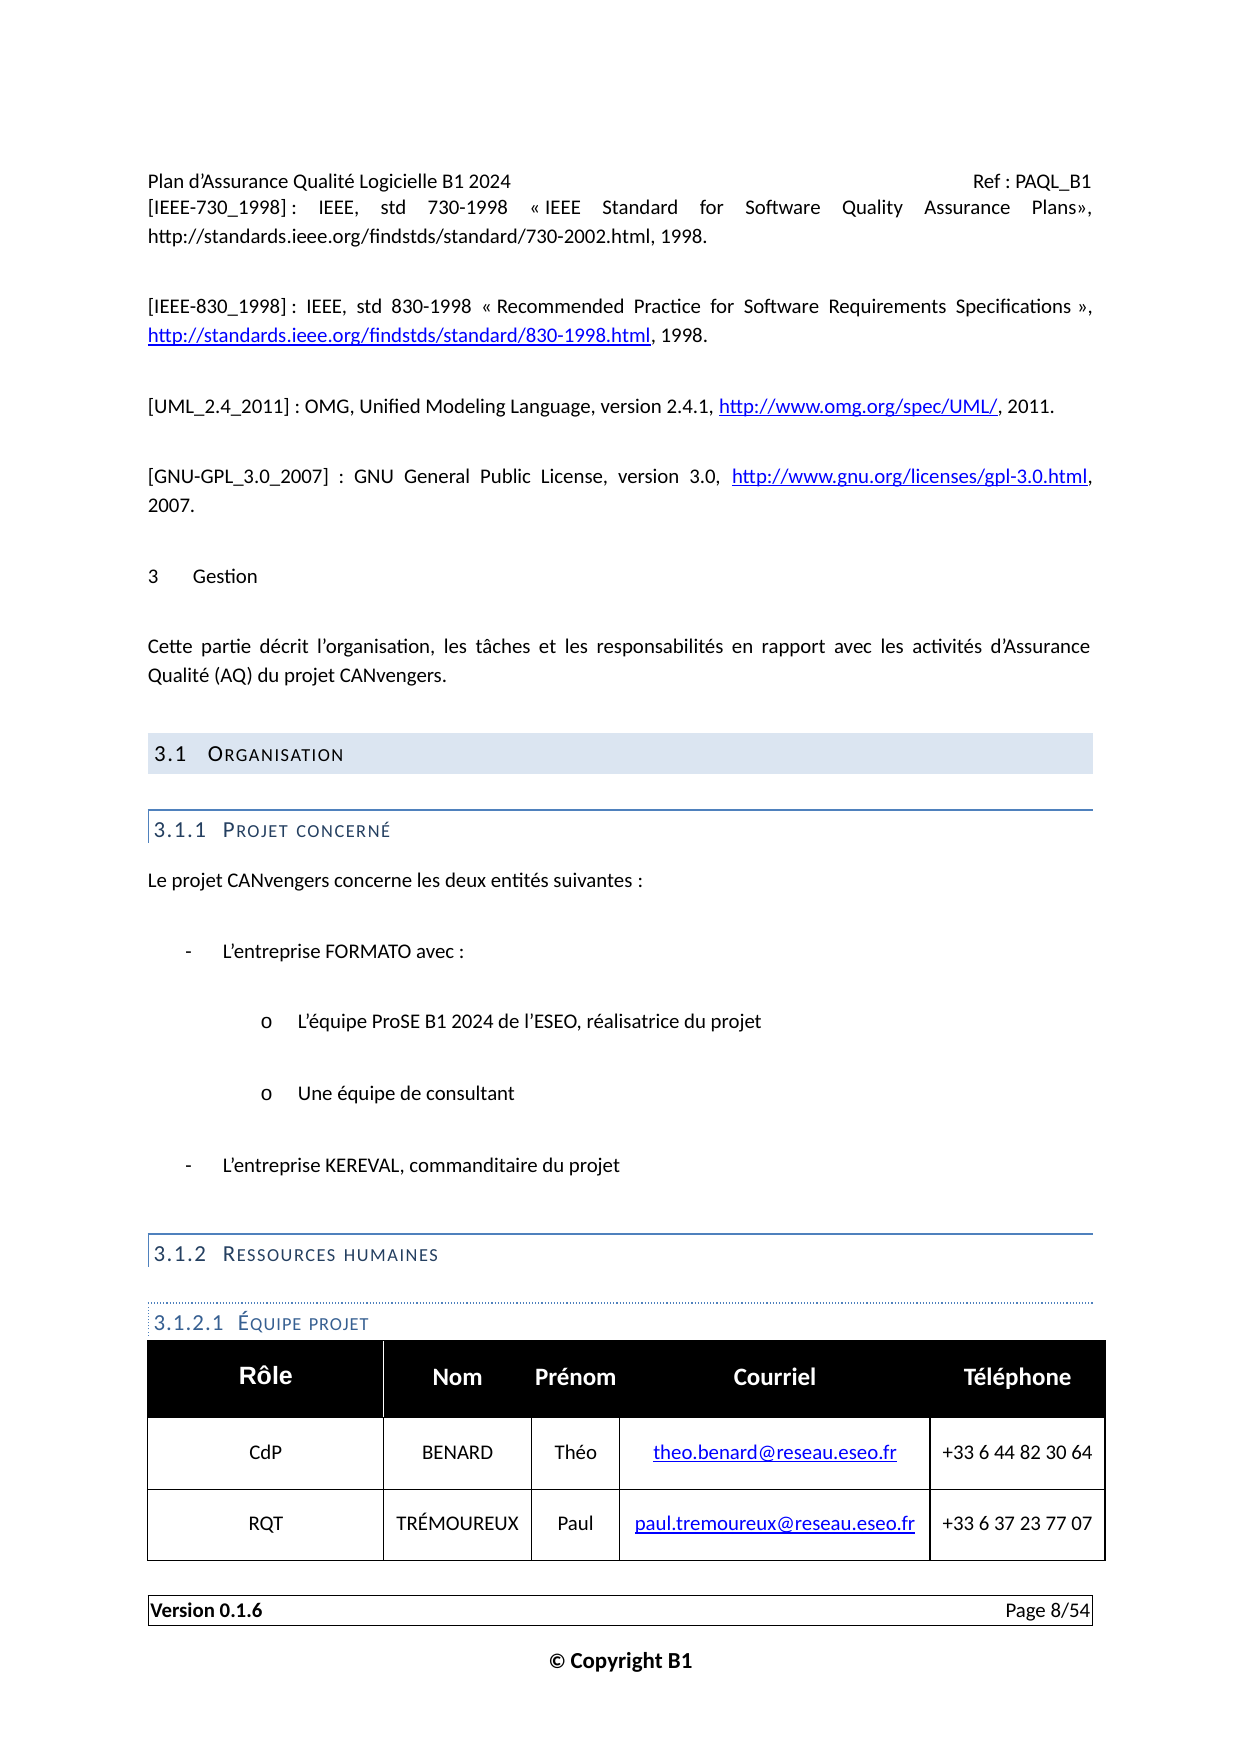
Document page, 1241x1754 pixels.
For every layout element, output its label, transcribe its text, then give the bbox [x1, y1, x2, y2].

table_cell paul.tremoureux@reseau.eseo.fr [620, 1490, 929, 1560]
table_cell TRÉMOUREUX [384, 1490, 531, 1560]
list Gestion [148, 563, 1093, 588]
table_cell Paul [532, 1490, 619, 1560]
list L’équipe ProSE B1 2024 de l’ESEO, réalisatrice du projet [260, 1008, 1093, 1035]
list L’entreprise KEREVAL, commanditaire du projet [185, 1152, 1093, 1177]
table_cell CdP [148, 1418, 383, 1489]
table_cell BENARD [384, 1418, 531, 1489]
text [GNU-GPL_3.0_2007] : GNU General Public License, version 3.0, http://www.gnu.org/licenses/gpl-3.0.html, 2007. [148, 463, 1093, 518]
list Ressources humaines [149, 1235, 1093, 1267]
table_header Courriel [620, 1341, 930, 1417]
table_cell RQT [148, 1490, 383, 1560]
table_header Téléphone [930, 1341, 1105, 1417]
text [IEEE-730_1998] : IEEE, std 730-1998 « IEEE Standard for Software Quality Assurance Plans», http://standards.ieee.org/findstds/standard/730-2002.html, 1998. [148, 194, 1093, 248]
table_cell +33 6 44 82 30 64 [931, 1418, 1104, 1489]
list Une équipe de consultant [260, 1080, 1093, 1107]
text [IEEE-830_1998] : IEEE, std 830-1998 « Recommended Practice for Software Requirements Specifications », http://standards.ieee.org/findstds/standard/830-1998.html, 1998. [148, 293, 1093, 348]
list L’entreprise FORMATO avec : [185, 938, 1093, 963]
list Équipe projet [148, 1302, 1093, 1336]
table_header Rôle [148, 1341, 383, 1417]
text Cette partie décrit l’organisation, les tâches et les responsabilités en rapport avec les activités d’Assurance Qualité (AQ) du projet CANvengers. [148, 633, 1093, 688]
text Le projet CANvengers concerne les deux entités suivantes : [148, 868, 1093, 893]
list Organisation [154, 740, 1086, 767]
table_header Prénom [531, 1341, 620, 1417]
table_cell Théo [532, 1418, 619, 1489]
text [UML_2.4_2011] : OMG, Unified Modeling Language, version 2.4.1, http://www.omg.org/spec/UML/, 2011. [148, 393, 1093, 418]
table_cell +33 6 37 23 77 07 [931, 1490, 1104, 1560]
table_header Nom [384, 1341, 531, 1417]
list Projet concerné [149, 811, 1093, 843]
table_cell theo.benard@reseau.eseo.fr [620, 1418, 929, 1489]
